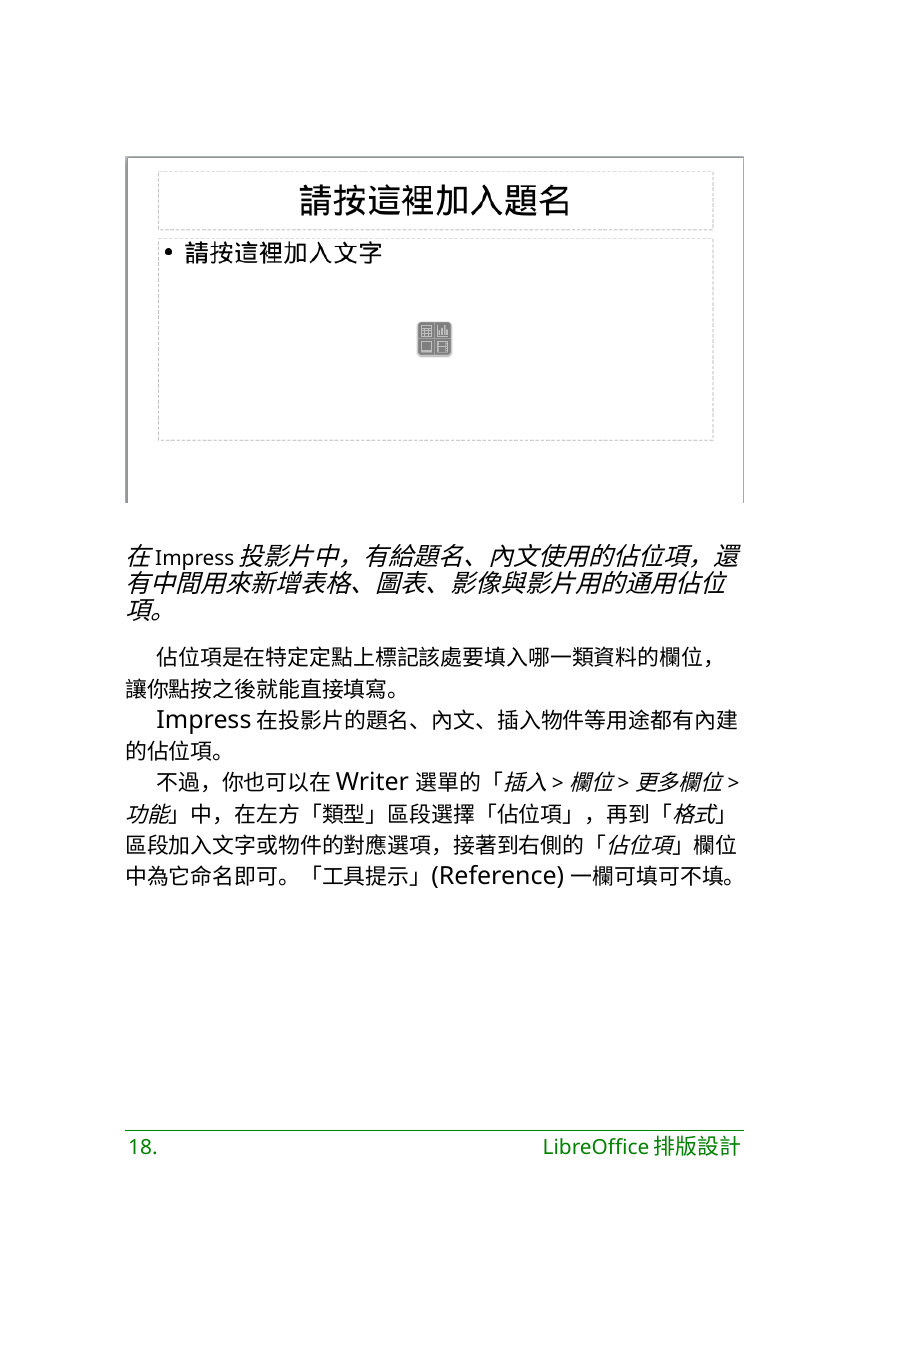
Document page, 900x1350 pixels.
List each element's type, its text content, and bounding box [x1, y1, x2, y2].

text 佔位項是在特定定點上標記該處要填入哪一類資料的欄位，讓你點按之後就能直接填寫。 [125, 641, 744, 703]
table_header [125, 503, 744, 536]
table_header [125, 125, 744, 156]
text Impress在投影片的題名、內文、插入物件等用途都有內建的佔位項。 [125, 703, 744, 766]
table_cell 在Impress投影片中，有給題名、內文使用的佔位項，還有中間用來新增表格、圖表、影像與影片用的通用佔位項。 [125, 536, 744, 625]
picture [125, 156, 744, 503]
text 不過，你也可以在Writer 選單的「插入 > 欄位 > 更多欄位 > 功能」中，在左方「類型」區段選擇「佔位項」，再到「格式」區段加入文字或物件的對應選項，接著到右側的「佔位項」欄位中為它命名即可。「工具提示」(Reference) 一欄可填可不填。 [125, 766, 744, 891]
